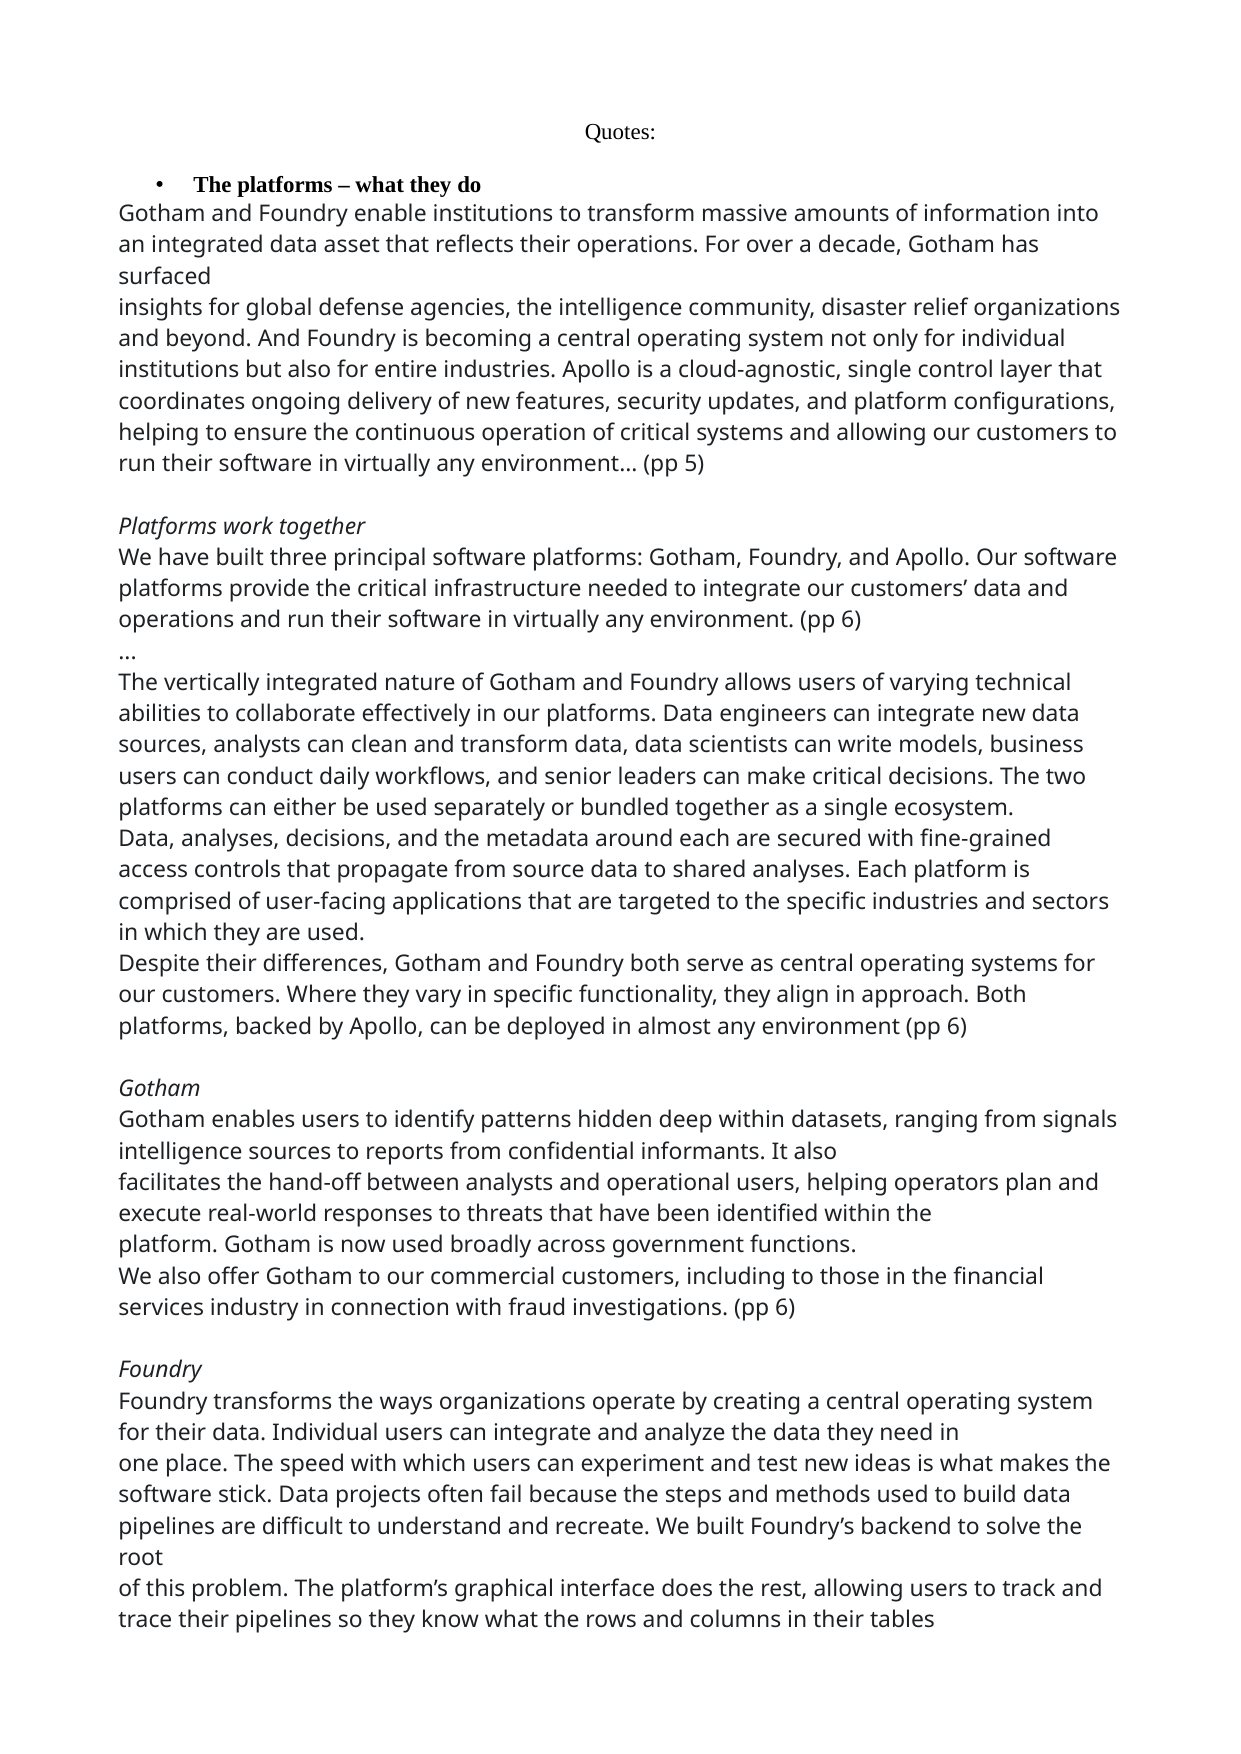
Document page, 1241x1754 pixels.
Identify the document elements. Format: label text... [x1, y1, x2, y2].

text facilitates the hand-off between analysts and operational users, helping operators plan and execute real-world responses to threats that have been identified within the [118, 1166, 1122, 1228]
text Foundry transforms the ways organizations operate by creating a central operating system for their data. Individual users can integrate and analyze the data they need in [118, 1385, 1122, 1447]
text ... [118, 635, 1122, 666]
text Quotes: [118, 118, 1122, 144]
text Despite their differences, Gotham and Foundry both serve as central operating systems for our customers. Where they vary in specific functionality, they align in approach. Both platforms, backed by Apollo, can be deployed in almost any environment (pp 6) [118, 947, 1122, 1041]
text The vertically integrated nature of Gotham and Foundry allows users of varying technical abilities to collaborate effectively in our platforms. Data engineers can integrate new data sources, analysts can clean and transform data, data scientists can write models, business users can conduct daily workflows, and senior leaders can make critical decisions. The two platforms can either be used separately or bundled together as a single ecosystem. [118, 666, 1122, 822]
text Data, analyses, decisions, and the metadata around each are secured with fine-grained access controls that propagate from source data to shared analyses. Each platform is comprised of user-facing applications that are targeted to the specific industries and sectors in which they are used. [118, 822, 1122, 947]
text insights for global defense agencies, the intelligence community, disaster relief organizations and beyond. And Foundry is becoming a central operating system not only for individual institutions but also for entire industries. Apollo is a cloud-agnostic, single control layer that coordinates ongoing delivery of new features, security updates, and platform configurations, helping to ensure the continuous operation of critical systems and allowing our customers to run their software in virtually any environment… (pp 5) [118, 291, 1122, 478]
list The platforms – what they do [156, 171, 1122, 197]
text We also offer Gotham to our commercial customers, including to those in the financial services industry in connection with fraud investigations. (pp 6) [118, 1260, 1122, 1322]
text one place. The speed with which users can experiment and test new ideas is what makes the software stick. Data projects often fail because the steps and methods used to build data pipelines are difficult to understand and recreate. We built Foundry’s backend to solve the root [118, 1447, 1122, 1572]
text We have built three principal software platforms: Gotham, Foundry, and Apollo. Our software platforms provide the critical infrastructure needed to integrate our customers’ data and operations and run their software in virtually any environment. (pp 6) [118, 541, 1122, 635]
text Gotham and Foundry enable institutions to transform massive amounts of information into an integrated data asset that reflects their operations. For over a decade, Gotham has surfaced [118, 197, 1122, 291]
text of this problem. The platform’s graphical interface does the rest, allowing users to track and trace their pipelines so they know what the rows and columns in their tables [118, 1572, 1122, 1635]
text Gotham enables users to identify patterns hidden deep within datasets, ranging from signals intelligence sources to reports from confidential informants. It also [118, 1103, 1122, 1166]
text Platforms work together [118, 510, 1122, 541]
text platform. Gotham is now used broadly across government functions. [118, 1228, 1122, 1260]
text Foundry [118, 1353, 1122, 1385]
text Gotham [118, 1072, 1122, 1103]
